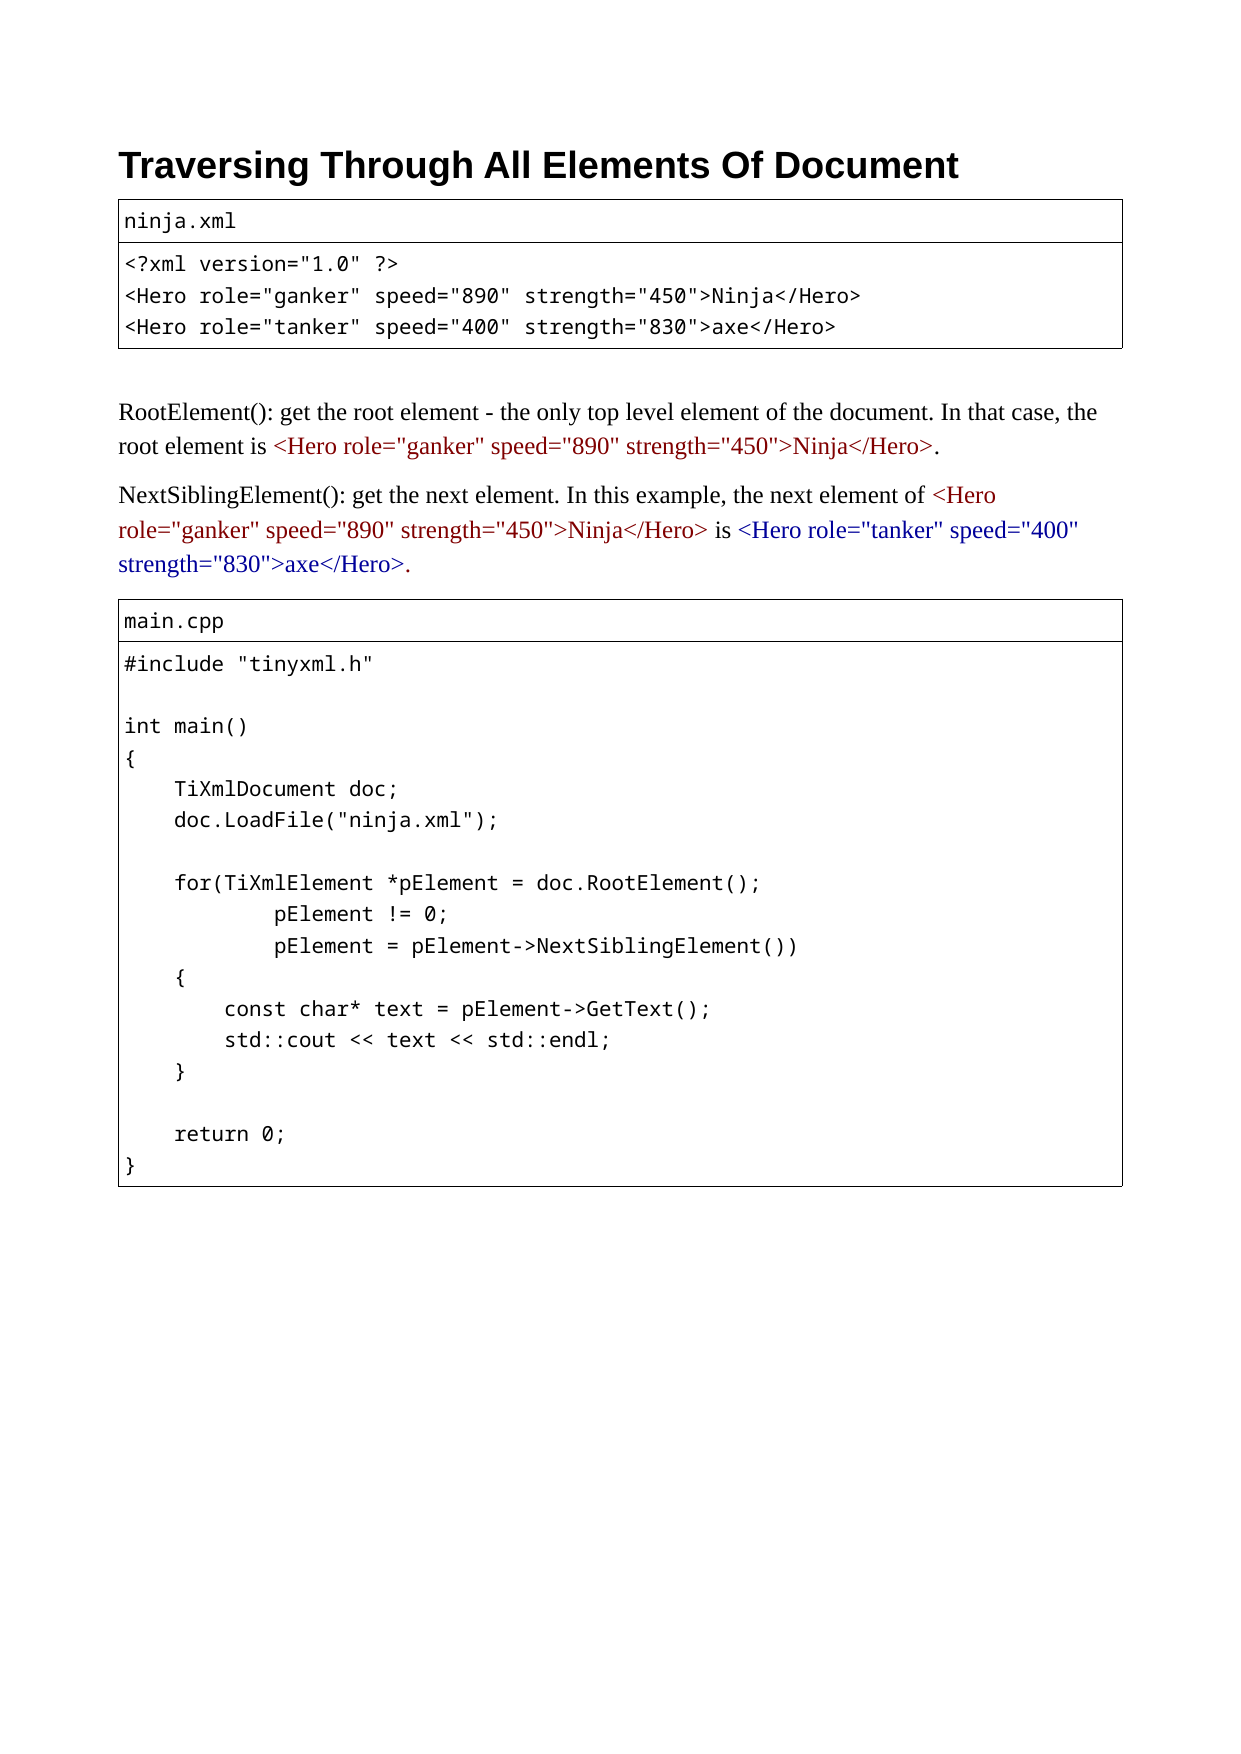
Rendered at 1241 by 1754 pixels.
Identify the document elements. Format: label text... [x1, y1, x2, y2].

text RootElement(): get the root element - the only top level element of the document. In that case, the root element is <Hero role="ganker" speed="890" strength="450">Ninja</Hero>. [118, 397, 1122, 460]
table_header ninja.xml [119, 200, 1122, 242]
text NextSiblingElement(): get the next element. In this example, the next element of <Hero role="ganker" speed="890" strength="450">Ninja</Hero> is <Hero role="tanker" speed="400" strength="830">axe</Hero>. [118, 481, 1122, 578]
subtitle Traversing Through All Elements Of Document [118, 143, 1122, 187]
table_header main.cpp [119, 600, 1122, 641]
table_cell <?xml version="1.0" ?> <Hero role="ganker" speed="890" strength="450">Ninja</Hero> <Hero role="tanker" speed="400" strength="830">axe</Hero> [119, 243, 1122, 348]
table_cell #include "tinyxml.h" int main() { TiXmlDocument doc; doc.LoadFile("ninja.xml"); for(TiXmlElement *pElement = doc.RootElement(); pElement != 0; pElement = pElement->NextSiblingElement()) { const char* text = pElement->GetText(); std::cout << text << std::endl; } return 0; } [119, 642, 1122, 1186]
